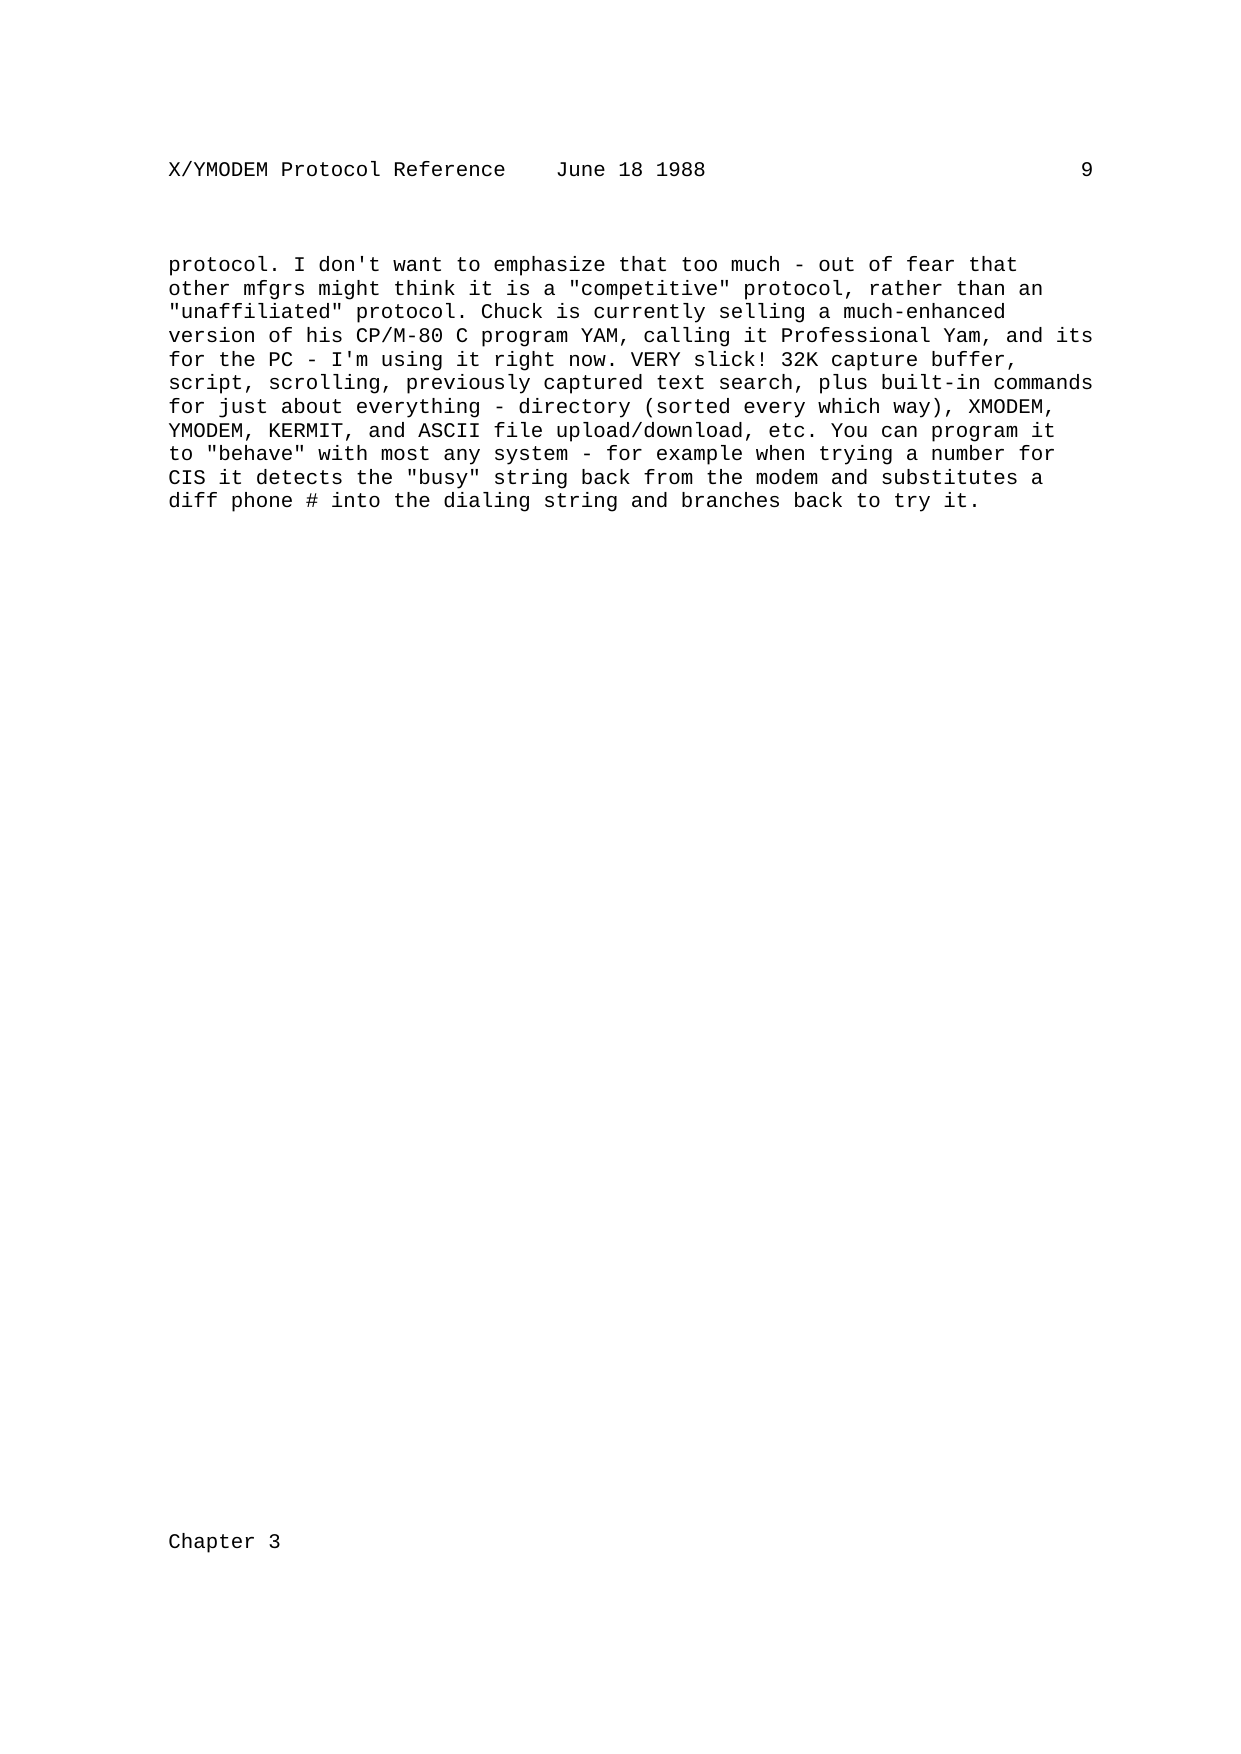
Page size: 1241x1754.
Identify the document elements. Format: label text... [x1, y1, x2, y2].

text X/YMODEM Protocol Reference June 18 1988 9 protocol. I don't want to emphasize that too much - out of fear that other mfgrs might think it is a "competitive" protocol, rather than an "unaffiliated" protocol. Chuck is currently selling a much-enhanced version of his CP/M-80 C program YAM, calling it Professional Yam, and its for the PC - I'm using it right now. VERY slick! 32K capture buffer, script, scrolling, previously captured text search, plus built-in commands for just about everything - directory (sorted every which way), XMODEM, YMODEM, KERMIT, and ASCII file upload/download, etc. You can program it to "behave" with most any system - for example when trying a number for CIS it detects the "busy" string back from the modem and substitutes a diff phone # into the dialing string and branches back to try it. Chapter 3 [118, 88, 1122, 1649]
